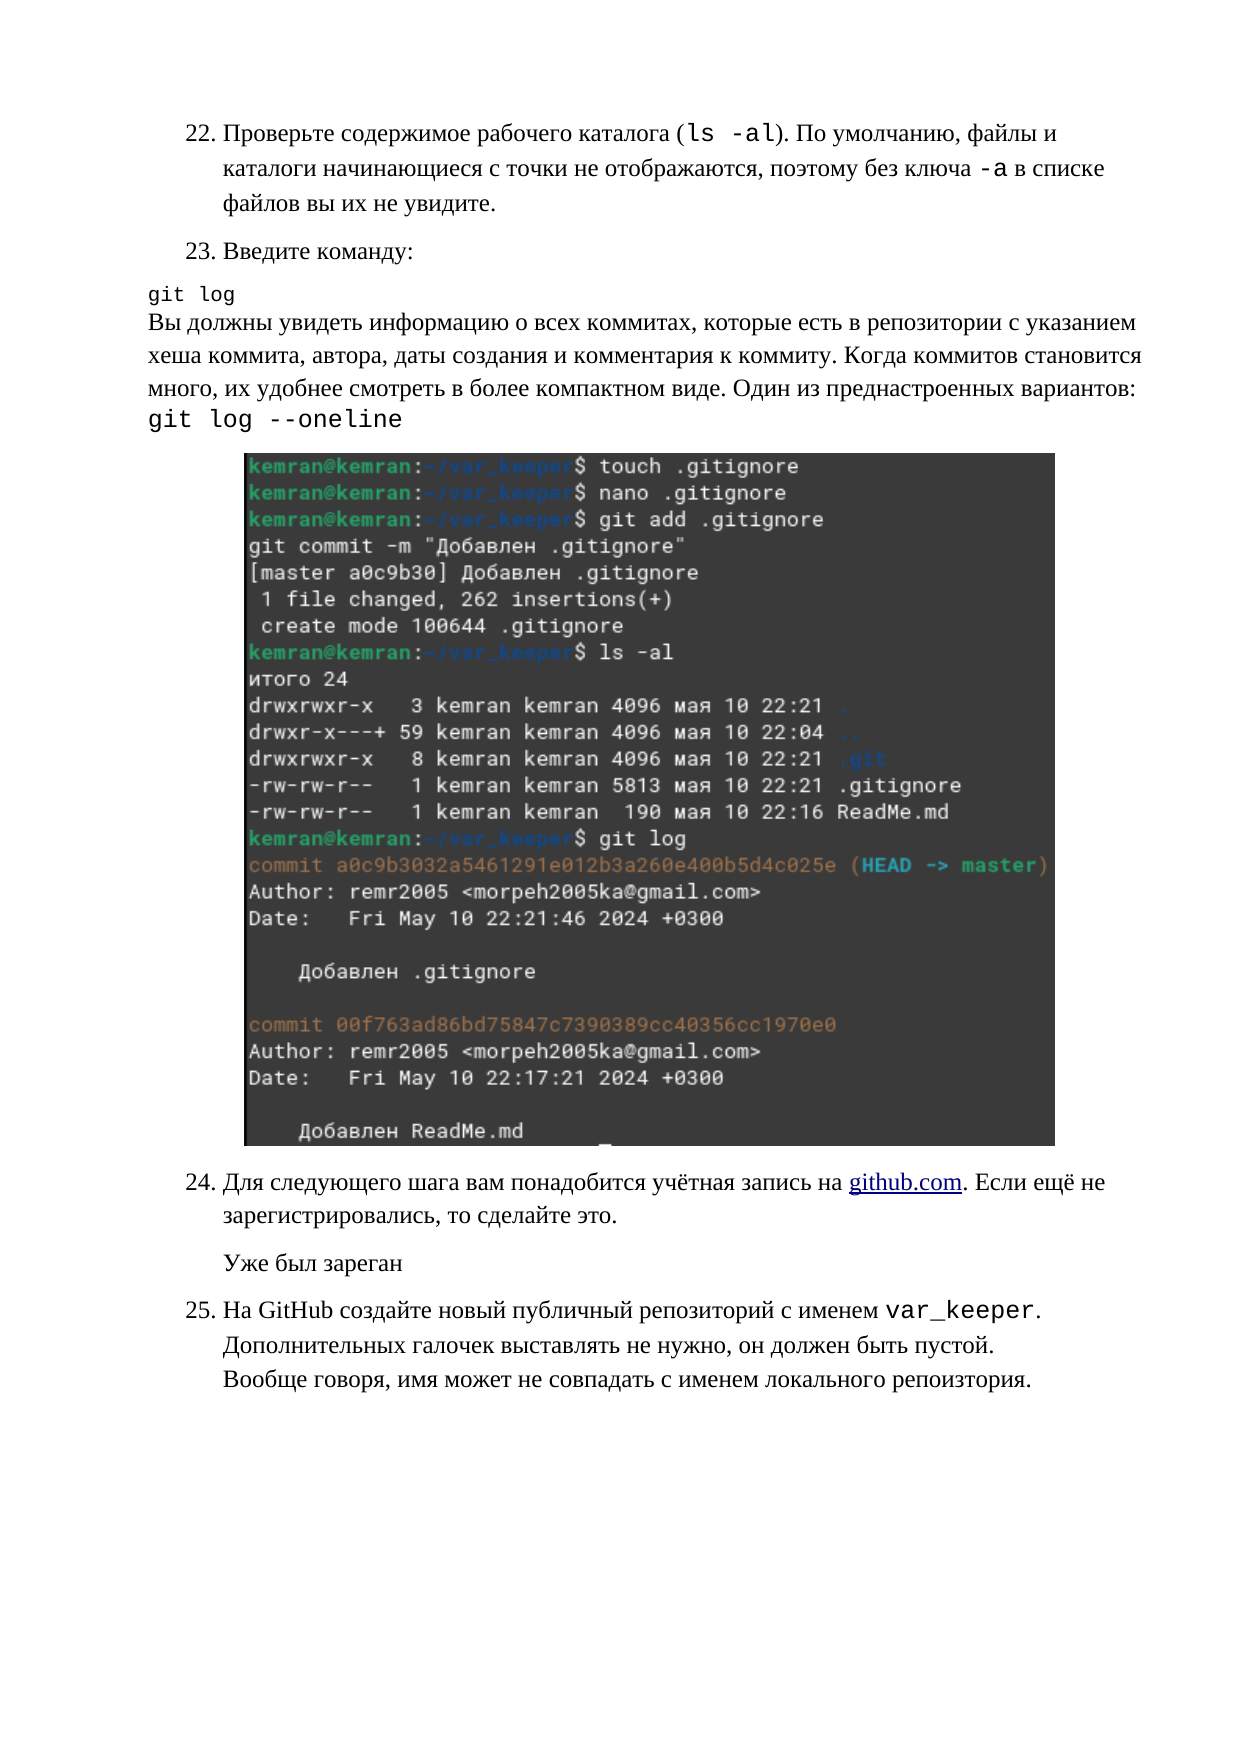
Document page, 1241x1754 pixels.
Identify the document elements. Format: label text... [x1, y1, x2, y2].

list На GitHub создайте новый публичный репозиторий с именем var_keeper. Дополнительных галочек выставлять не нужно, он должен быть пустой. Вообще говоря, имя может не совпадать с именем локального репоизтория. [185, 1296, 1152, 1392]
list Уже был зареган [185, 1248, 1152, 1277]
text Вы должны увидеть информацию о всех коммитах, которые есть в репозитории с указанием хеша коммита, автора, даты создания и комментария к коммиту. Когда коммитов становится много, их удобнее смотреть в более компактном виде. Один из преднастроенных вариантов: git log --oneline [148, 307, 1152, 434]
list Проверьте содержимое рабочего каталога (ls -al). По умолчанию, файлы и каталоги начинающиеся с точки не отображаются, поэтому без ключа -a в списке файлов вы их не увидите. [185, 118, 1152, 217]
text git log [148, 283, 1152, 307]
list Для следующего шага вам понадобится учётная запись на github.com. Если ещё не зарегистрировались, то сделайте это. [185, 1167, 1152, 1229]
list Введите команду: [185, 236, 1152, 265]
picture [244, 453, 1055, 1146]
